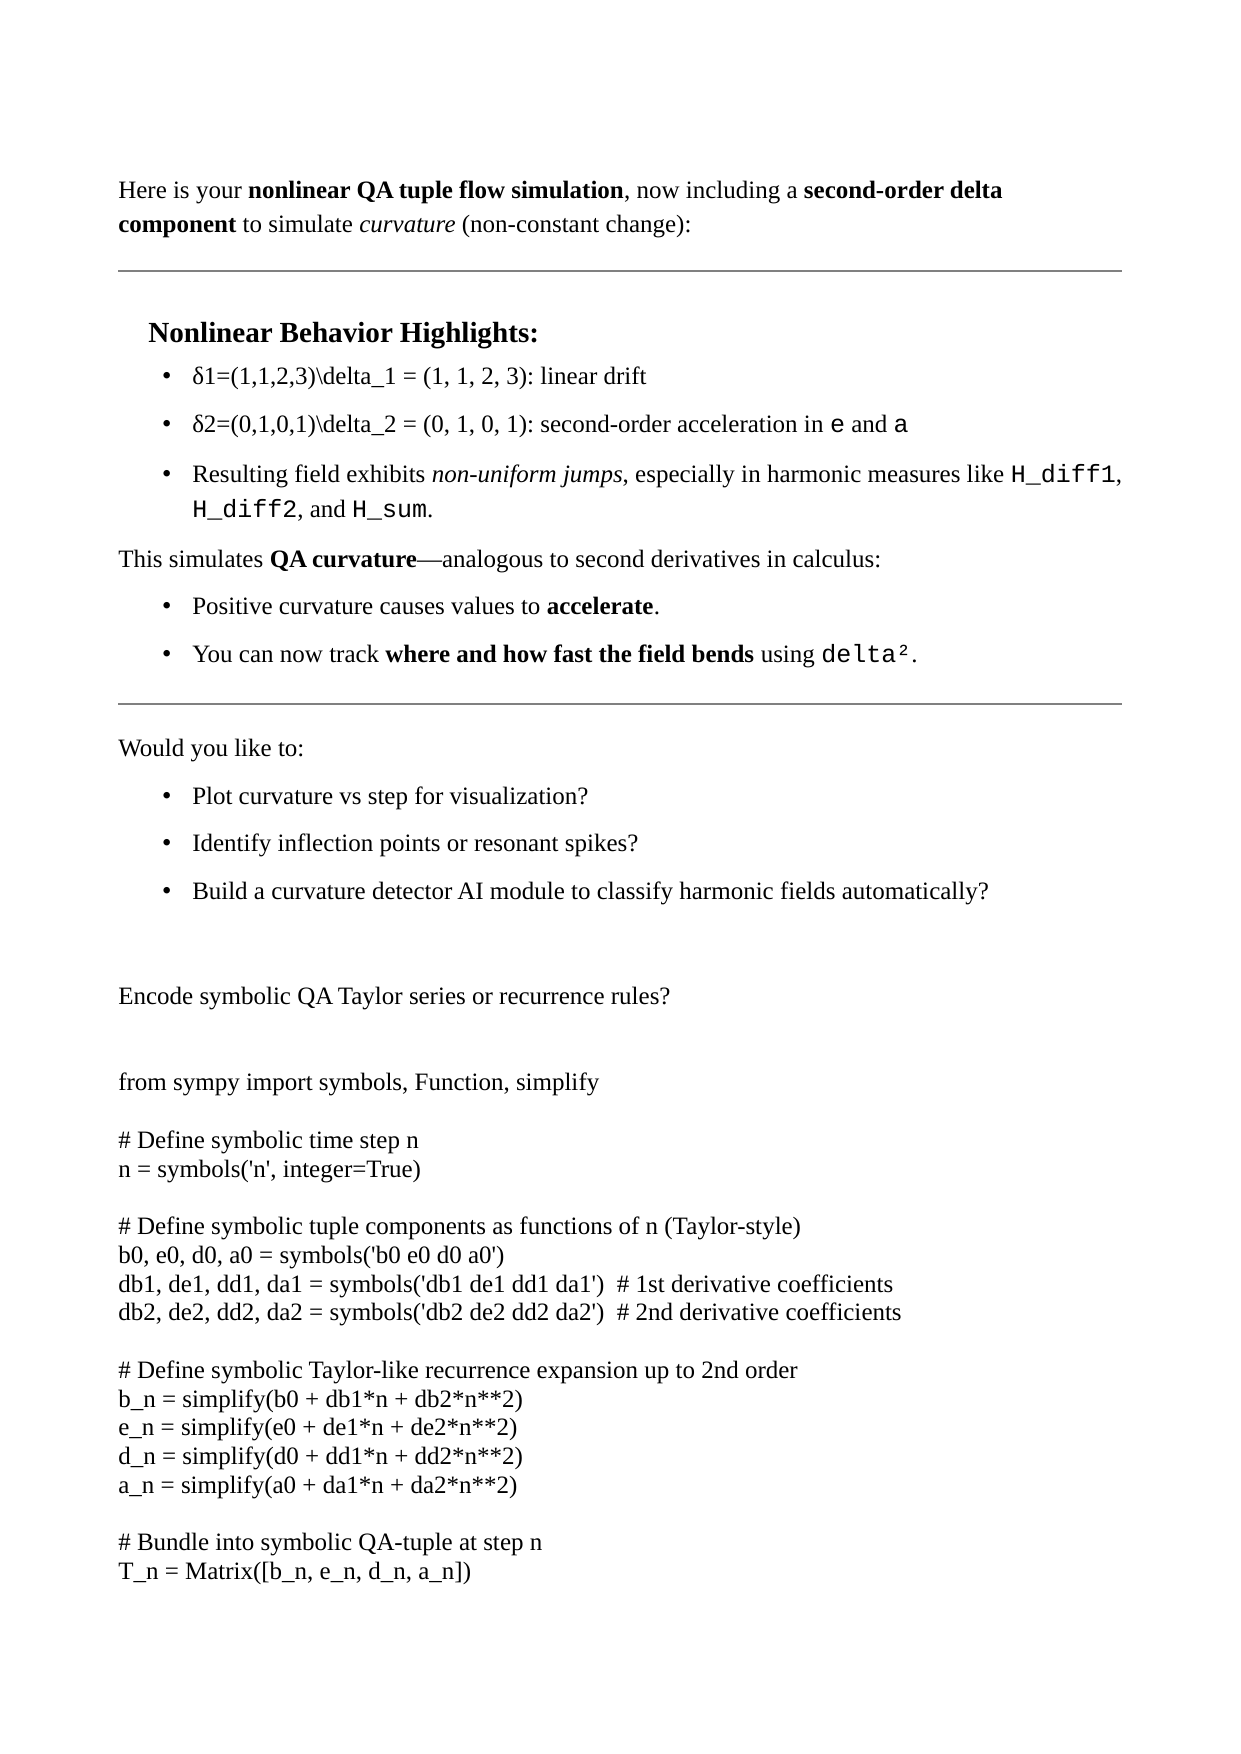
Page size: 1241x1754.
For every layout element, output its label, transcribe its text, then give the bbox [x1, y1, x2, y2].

list δ1=(1,1,2,3)\delta_1 = (1, 1, 2, 3): linear drift [162, 361, 1122, 390]
text Would you like to: [118, 733, 1122, 762]
list Positive curvature causes values to accelerate. [162, 591, 1122, 620]
text This simulates QA curvature—analogous to second derivatives in calculus: [118, 544, 1122, 573]
text from sympy import symbols, Function, simplify [118, 1067, 1122, 1096]
text # Bundle into symbolic QA-tuple at step n [118, 1527, 1122, 1556]
list Resulting field exhibits non-uniform jumps, especially in harmonic measures like H_diff1, H_diff2, and H_sum. [162, 459, 1122, 525]
text n = symbols('n', integer=True) [118, 1154, 1122, 1182]
text a_n = simplify(a0 + da1*n + da2*n**2) [118, 1470, 1122, 1499]
list You can now track where and how fast the field bends using delta². [162, 639, 1122, 670]
text db1, de1, dd1, da1 = symbols('db1 de1 dd1 da1') # 1st derivative coefficients [118, 1269, 1122, 1297]
list Plot curvature vs step for visualization? [162, 781, 1122, 810]
text # Define symbolic time step n [118, 1125, 1122, 1154]
text b0, e0, d0, a0 = symbols('b0 e0 d0 a0') [118, 1240, 1122, 1269]
text db2, de2, dd2, da2 = symbols('db2 de2 dd2 da2') # 2nd derivative coefficients [118, 1297, 1122, 1326]
text # Define symbolic tuple components as functions of n (Taylor-style) [118, 1211, 1122, 1240]
text b_n = simplify(b0 + db1*n + db2*n**2) [118, 1384, 1122, 1412]
text Here is your nonlinear QA tuple flow simulation, now including a second-order delta component to simulate curvature (non-constant change): [118, 176, 1122, 237]
list Build a curvature detector AI module to classify harmonic fields automatically? [162, 876, 1122, 905]
subtitle 🔁 Nonlinear Behavior Highlights: [118, 315, 1122, 349]
list Identify inflection points or resonant spikes? [162, 828, 1122, 857]
list δ2=(0,1,0,1)\delta_2 = (0, 1, 0, 1): second-order acceleration in e and a [162, 409, 1122, 439]
text e_n = simplify(e0 + de1*n + de2*n**2) [118, 1412, 1122, 1441]
text Encode symbolic QA Taylor series or recurrence rules? [118, 981, 1122, 1010]
text d_n = simplify(d0 + dd1*n + dd2*n**2) [118, 1441, 1122, 1470]
text # Define symbolic Taylor-like recurrence expansion up to 2nd order [118, 1355, 1122, 1384]
text T_n = Matrix([b_n, e_n, d_n, a_n]) [118, 1556, 1122, 1585]
